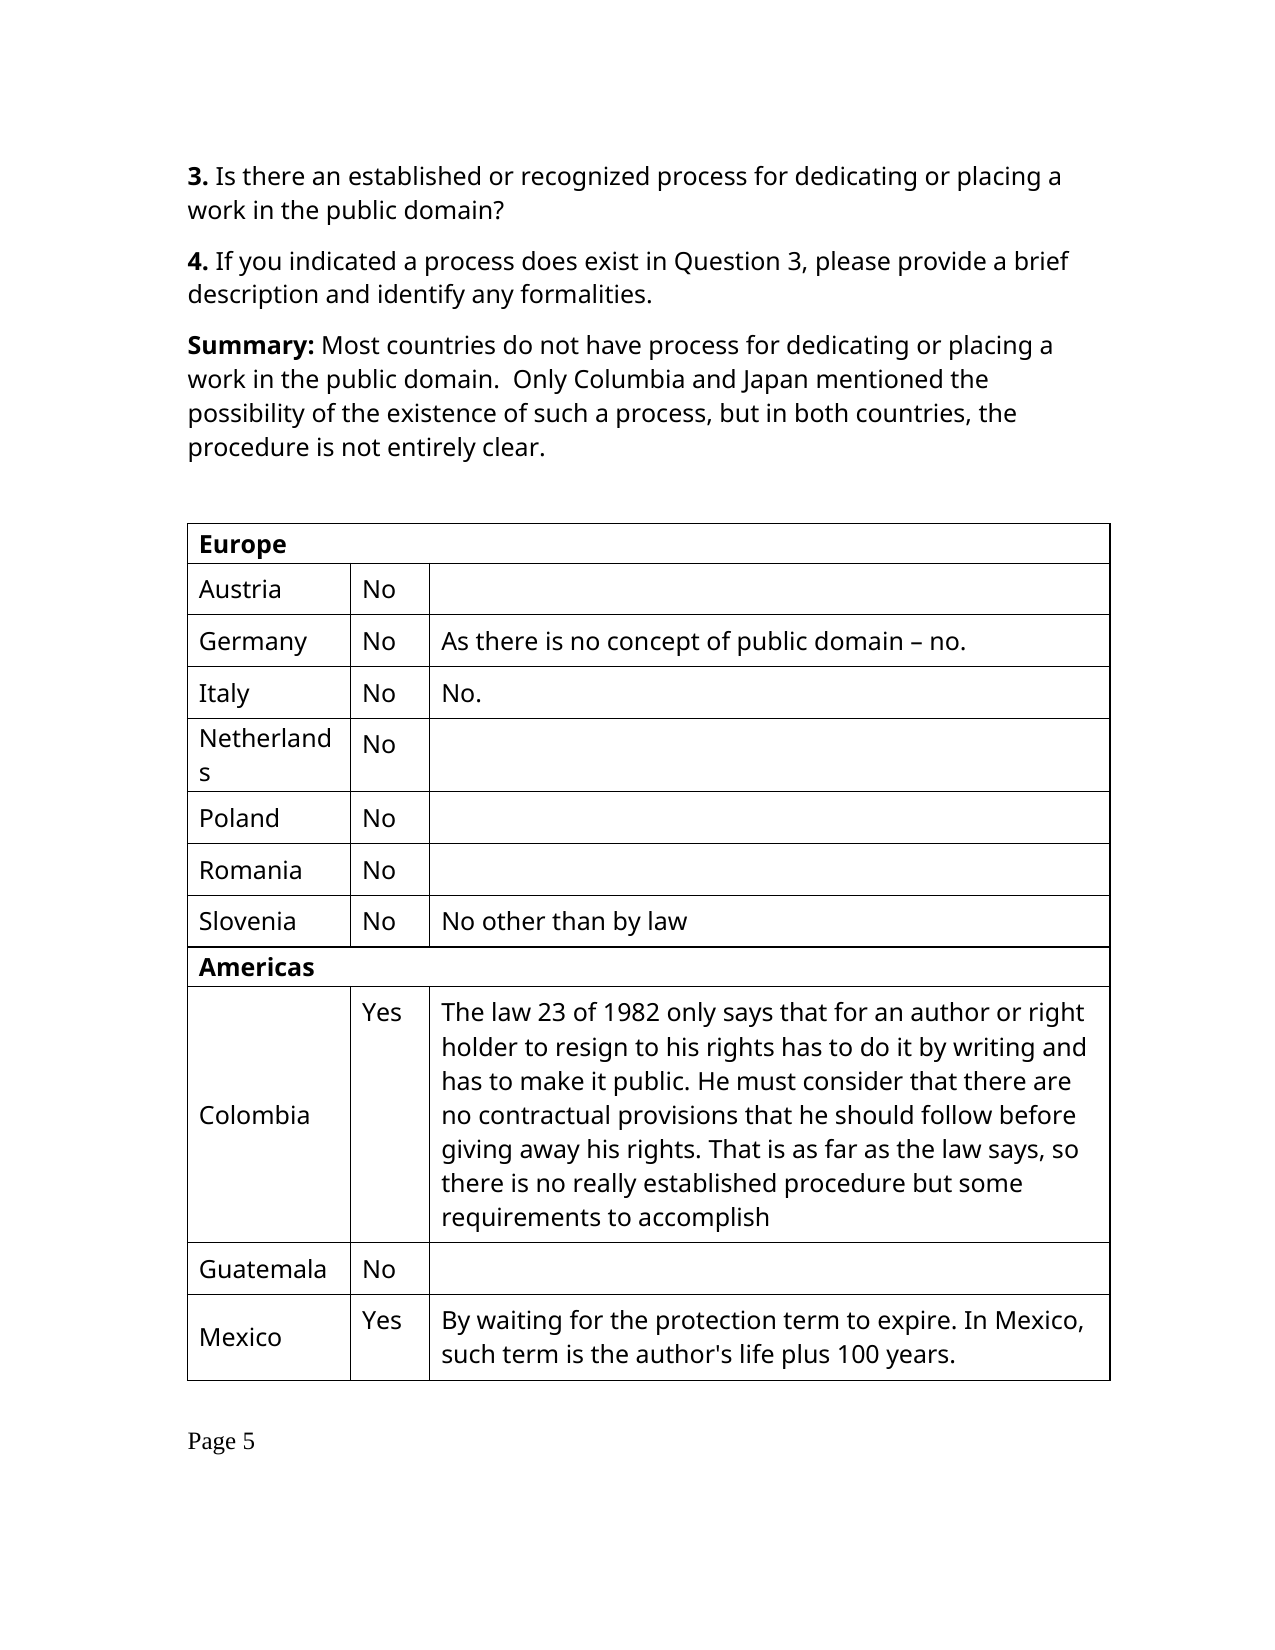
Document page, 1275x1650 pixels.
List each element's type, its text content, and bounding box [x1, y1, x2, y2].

table_cell No. [430, 667, 1109, 718]
text Summary: Most countries do not have process for dedicating or placing a work in the public domain. Only Columbia and Japan mentioned the possibility of the existence of such a process, but in both countries, the procedure is not entirely clear. [187, 328, 1087, 464]
table_cell Italy [188, 667, 350, 718]
table_cell No [351, 564, 429, 614]
table_cell No [351, 896, 429, 946]
table_cell Romania [188, 844, 350, 895]
table_cell No [351, 844, 429, 895]
table_cell [430, 564, 1109, 614]
table_cell Poland [188, 792, 350, 843]
table_cell No [351, 1243, 429, 1294]
table_cell Yes [351, 987, 429, 1242]
table_cell No other than by law [430, 896, 1109, 946]
table_cell [430, 792, 1109, 843]
table_cell Netherlands [188, 719, 350, 791]
table_cell Guatemala [188, 1243, 350, 1294]
table_cell Yes [351, 1295, 429, 1379]
table_header Europe [188, 524, 1109, 562]
table_cell [430, 844, 1109, 895]
table_cell The law 23 of 1982 only says that for an author or right holder to resign to his rights has to do it by writing and has to make it public. He must consider that there are no contractual provisions that he should follow before giving away his rights. That is as far as the law says, so there is no really established procedure but some requirements to accomplish [430, 987, 1109, 1242]
table_cell By waiting for the protection term to expire. In Mexico, such term is the author's life plus 100 years. [430, 1295, 1109, 1379]
table_cell No [351, 719, 429, 791]
table_cell [430, 719, 1109, 791]
text 4. If you indicated a process does exist in Question 3, please provide a brief description and identify any formalities. [187, 243, 1087, 311]
table_cell As there is no concept of public domain – no. [430, 615, 1109, 666]
table_cell No [351, 615, 429, 666]
table_cell Austria [188, 564, 350, 614]
table_cell No [351, 667, 429, 718]
text 3. Is there an established or recognized process for dedicating or placing a work in the public domain? [187, 158, 1087, 226]
table_cell [430, 1243, 1109, 1294]
table_cell Slovenia [188, 896, 350, 946]
table_cell Germany [188, 615, 350, 666]
table_cell Mexico [188, 1295, 350, 1379]
table_cell Americas [188, 948, 1109, 986]
table_cell Colombia [188, 987, 350, 1242]
table_cell No [351, 792, 429, 843]
